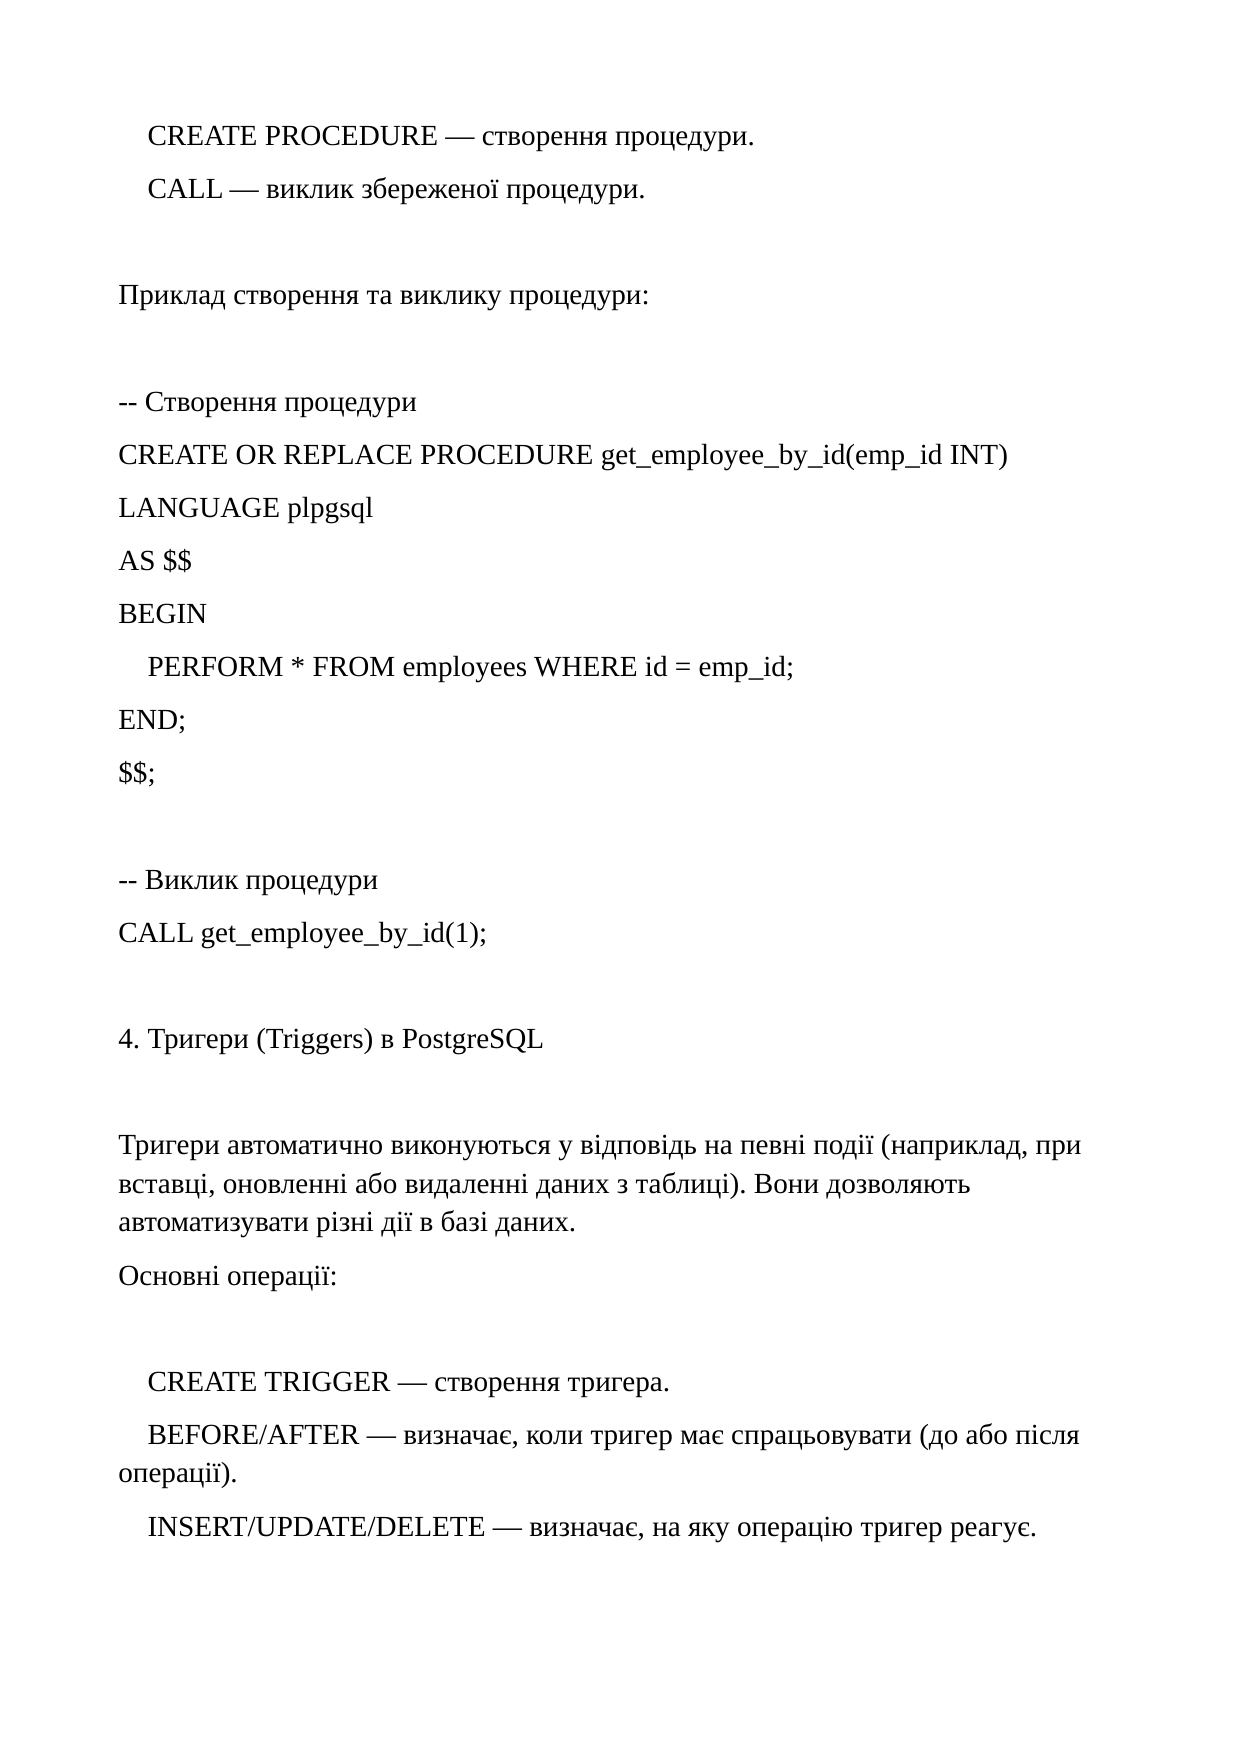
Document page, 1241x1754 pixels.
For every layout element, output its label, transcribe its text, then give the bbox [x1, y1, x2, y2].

text Приклад створення та виклику процедури: [118, 277, 1122, 311]
text CALL get_employee_by_id(1); [118, 915, 1122, 948]
text CREATE OR REPLACE PROCEDURE get_employee_by_id(emp_id INT) [118, 437, 1122, 470]
text CREATE TRIGGER — створення тригера. [118, 1364, 1122, 1397]
text CALL — виклик збереженої процедури. [118, 171, 1122, 205]
text BEFORE/AFTER — визначає, коли тригер має спрацьовувати (до або після операції). [118, 1417, 1122, 1489]
text -- Створення процедури [118, 384, 1122, 417]
text PERFORM * FROM employees WHERE id = emp_id; [118, 649, 1122, 683]
text 4. Тригери (Triggers) в PostgreSQL [118, 1021, 1122, 1055]
text Тригери автоматично виконуються у відповідь на певні події (наприклад, при вставці, оновленні або видаленні даних з таблиці). Вони дозволяють автоматизувати різні дії в базі даних. [118, 1127, 1122, 1238]
text END; [118, 702, 1122, 736]
text AS $$ [118, 543, 1122, 577]
text LANGUAGE plpgsql [118, 490, 1122, 523]
text CREATE PROCEDURE — створення процедури. [118, 118, 1122, 152]
text Основні операції: [118, 1258, 1122, 1291]
text BEGIN [118, 596, 1122, 630]
text $$; [118, 756, 1122, 789]
text INSERT/UPDATE/DELETE — визначає, на яку операцію тригер реагує. [118, 1509, 1122, 1542]
text -- Виклик процедури [118, 862, 1122, 895]
